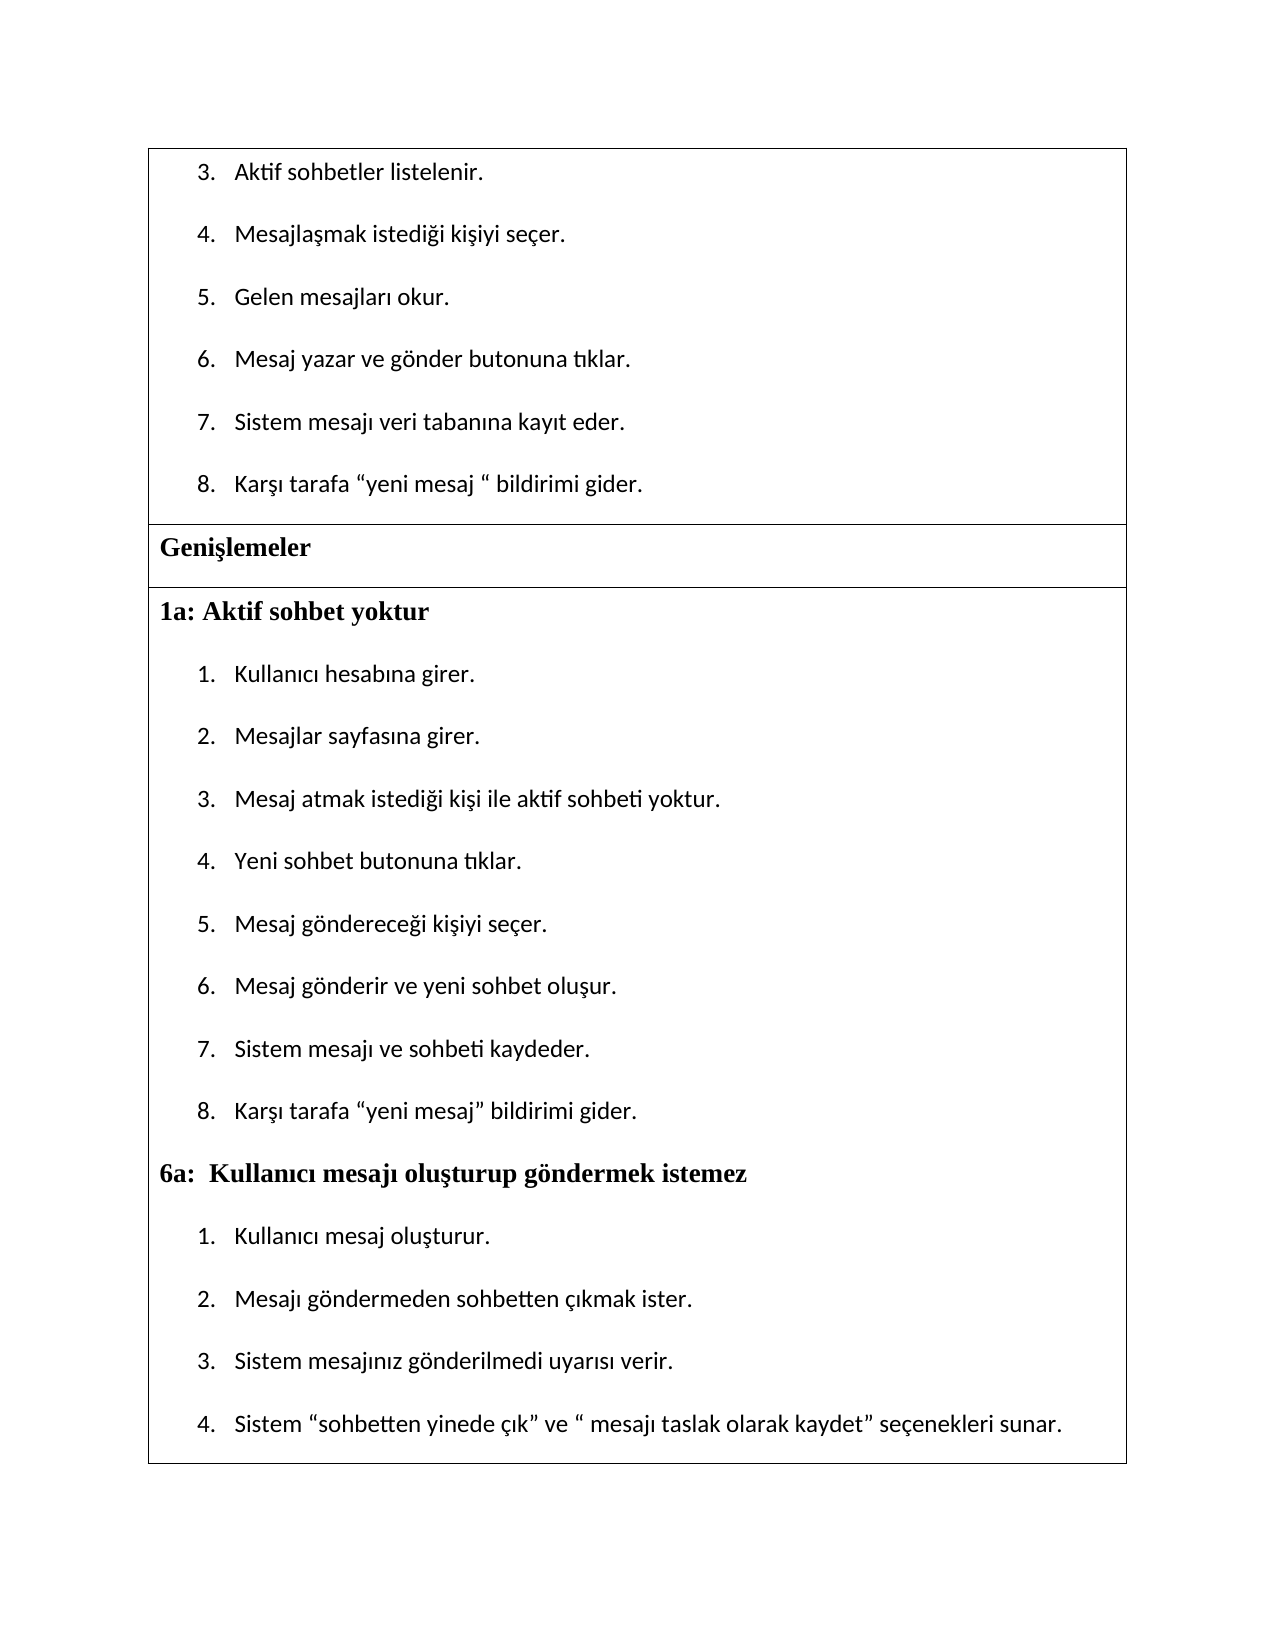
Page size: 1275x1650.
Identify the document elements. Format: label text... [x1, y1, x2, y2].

table_cell Kullanıcı hesabına giriş yapar. Mesajlar sayfasına girer. Aktif sohbetler listelenir. Mesajlaşmak istediği kişiyi seçer. Gelen mesajları okur. Mesaj yazar ve gönder butonuna tıklar. Sistem mesajı veri tabanına kayıt eder. Karşı tarafa “yeni mesaj “ bildirimi gider. [149, 149, 1126, 524]
table_cell Genişlemeler [149, 525, 1126, 587]
table_cell 1a: Aktif sohbet yoktur Kullanıcı hesabına girer. Mesajlar sayfasına girer. Mesaj atmak istediği kişi ile aktif sohbeti yoktur. Yeni sohbet butonuna tıklar. Mesaj göndereceği kişiyi seçer. Mesaj gönderir ve yeni sohbet oluşur. Sistem mesajı ve sohbeti kaydeder. Karşı tarafa “yeni mesaj” bildirimi gider. 6a: Kullanıcı mesajı oluşturup göndermek istemez Kullanıcı mesaj oluşturur. Mesajı göndermeden sohbetten çıkmak ister. Sistem mesajınız gönderilmedi uyarısı verir. Sistem “sohbetten yinede çık” ve “ mesajı taslak olarak kaydet” seçenekleri sunar. Kullanıcı 2 seçenekten birisini seçer. 7a: Kullanıcı mesajı silmek ister Kullanıcı mesajı gönderir. Sistem mesajı veri tabanına kaydeder. Kullanıcı gönderdiği mesajın üstüne tıklar. Çıkan seçeneklerden “mesajı sil” seçeneğine tıklar. Mesaj her iki taraftan silinir. [149, 588, 1126, 1463]
